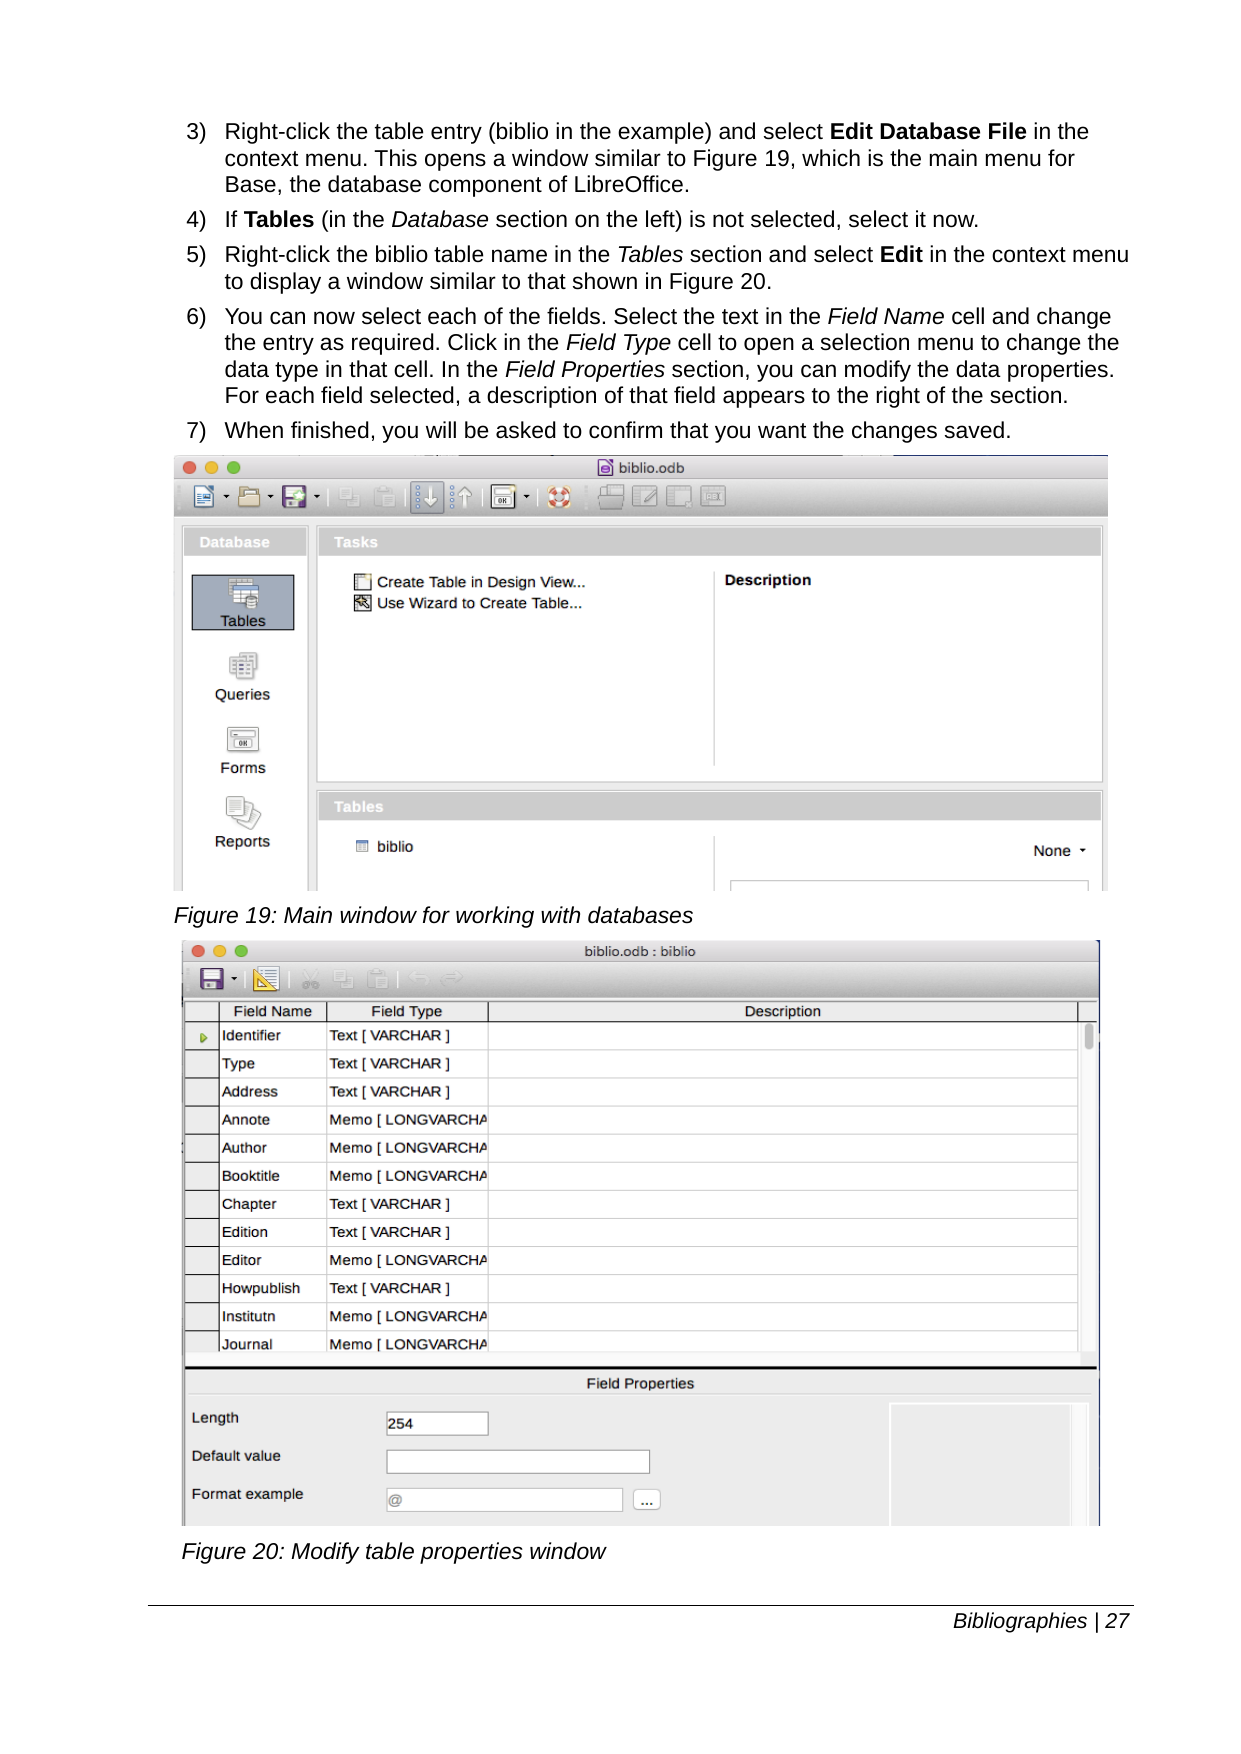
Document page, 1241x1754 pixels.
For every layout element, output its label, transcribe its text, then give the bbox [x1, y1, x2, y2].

picture [173, 455, 1108, 891]
text Figure 20: Modify table properties window [181, 1538, 1100, 1564]
text Figure 19: Main window for working with databases [174, 902, 1108, 928]
list You can now select each of the fields. Select the text in the Field Name cell and change the entry as required. Click in the Field Type cell to open a selection menu to change the data type in that cell. In the Field Properties section, you can modify the data properties. For each field selected, a description of that field appears to the right of the section. [207, 303, 1134, 408]
picture [181, 940, 1101, 1526]
list If Tables (in the Database section on the left) is not selected, select it now. [207, 206, 1134, 232]
list Right-click the biblio table name in the Tables section and select Edit in the context menu to display a window similar to that shown in Figure 20. [207, 241, 1134, 294]
list Right-click the table entry (biblio in the example) and select Edit Database File in the context menu. This opens a window similar to Figure 19, which is the main menu for Base, the database component of LibreOffice. [207, 118, 1134, 197]
list When finished, you will be asked to confirm that you want the changes saved. [207, 417, 1134, 443]
